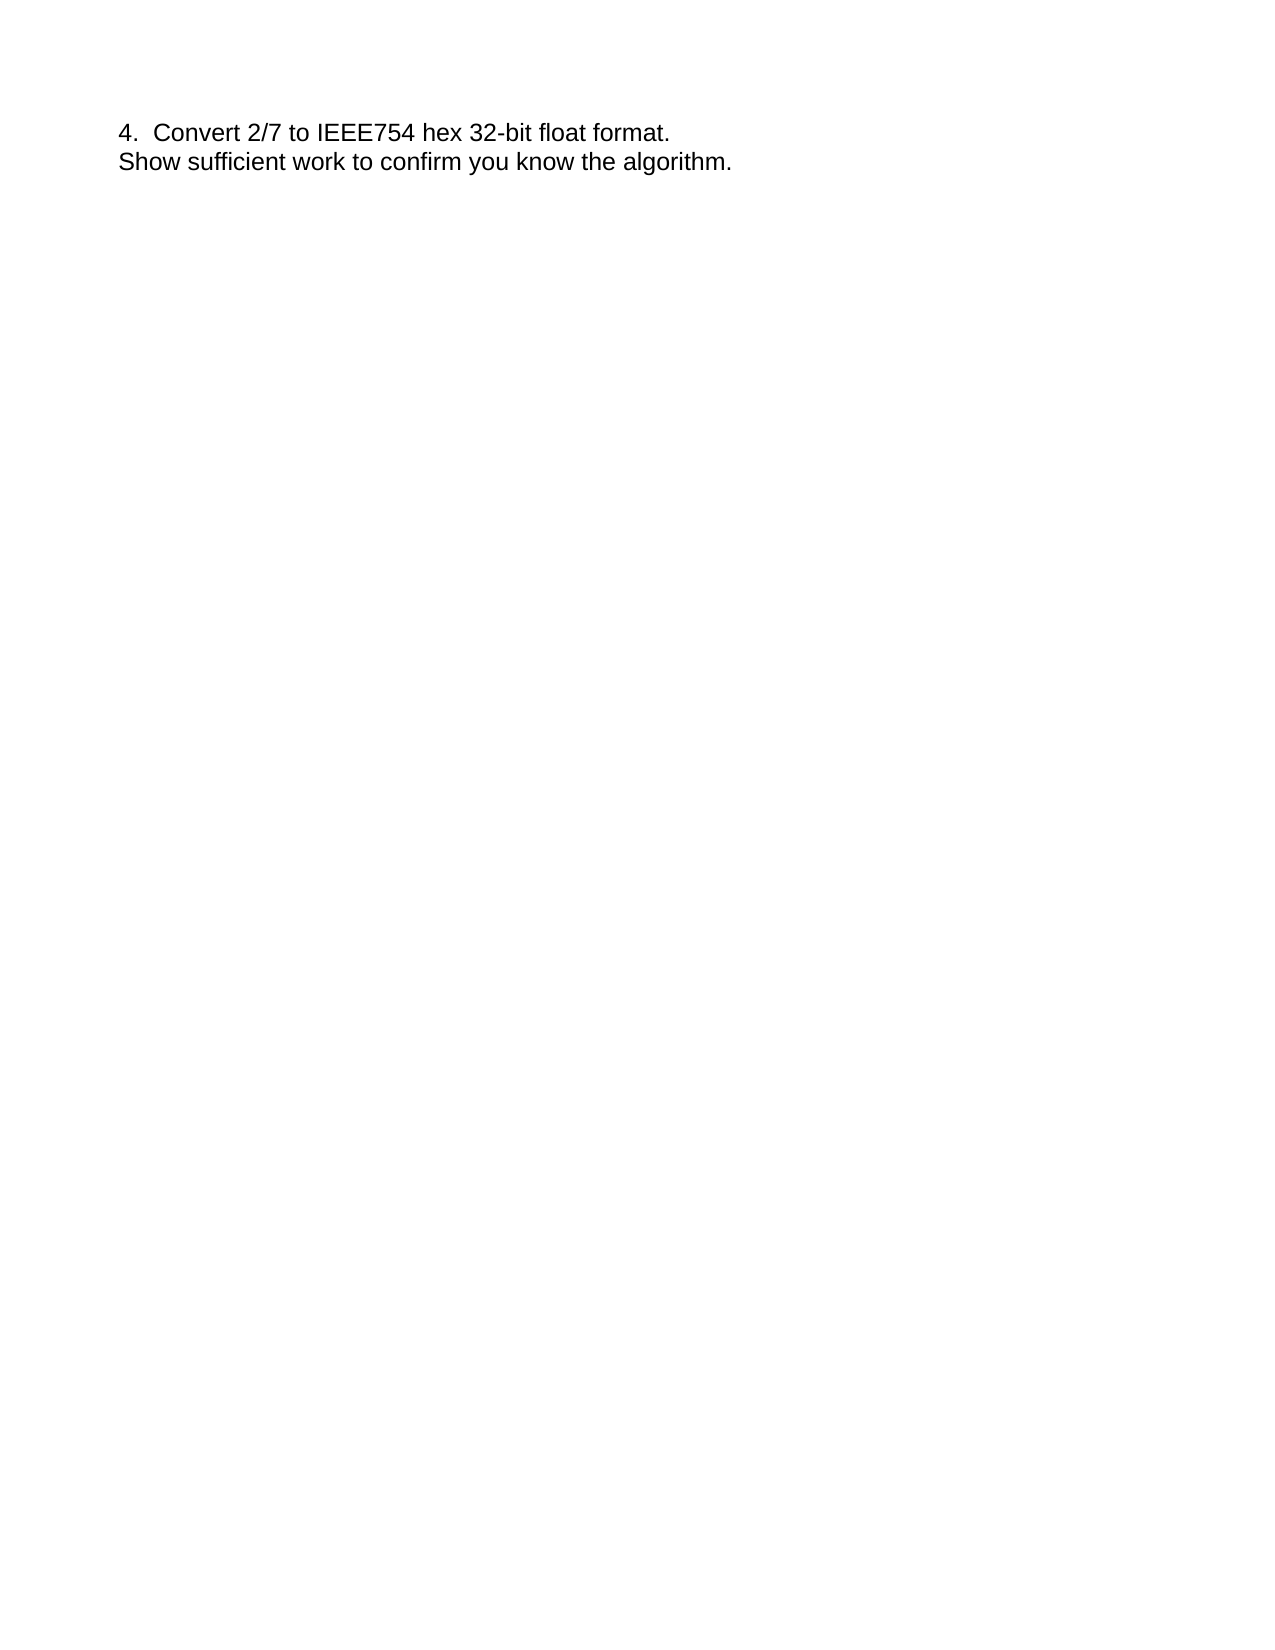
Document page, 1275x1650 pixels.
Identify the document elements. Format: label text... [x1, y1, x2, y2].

text 4. Convert 2/7 to IEEE754 hex 32-bit float format. [118, 118, 1157, 147]
text Show sufficient work to confirm you know the algorithm. [118, 147, 1157, 176]
